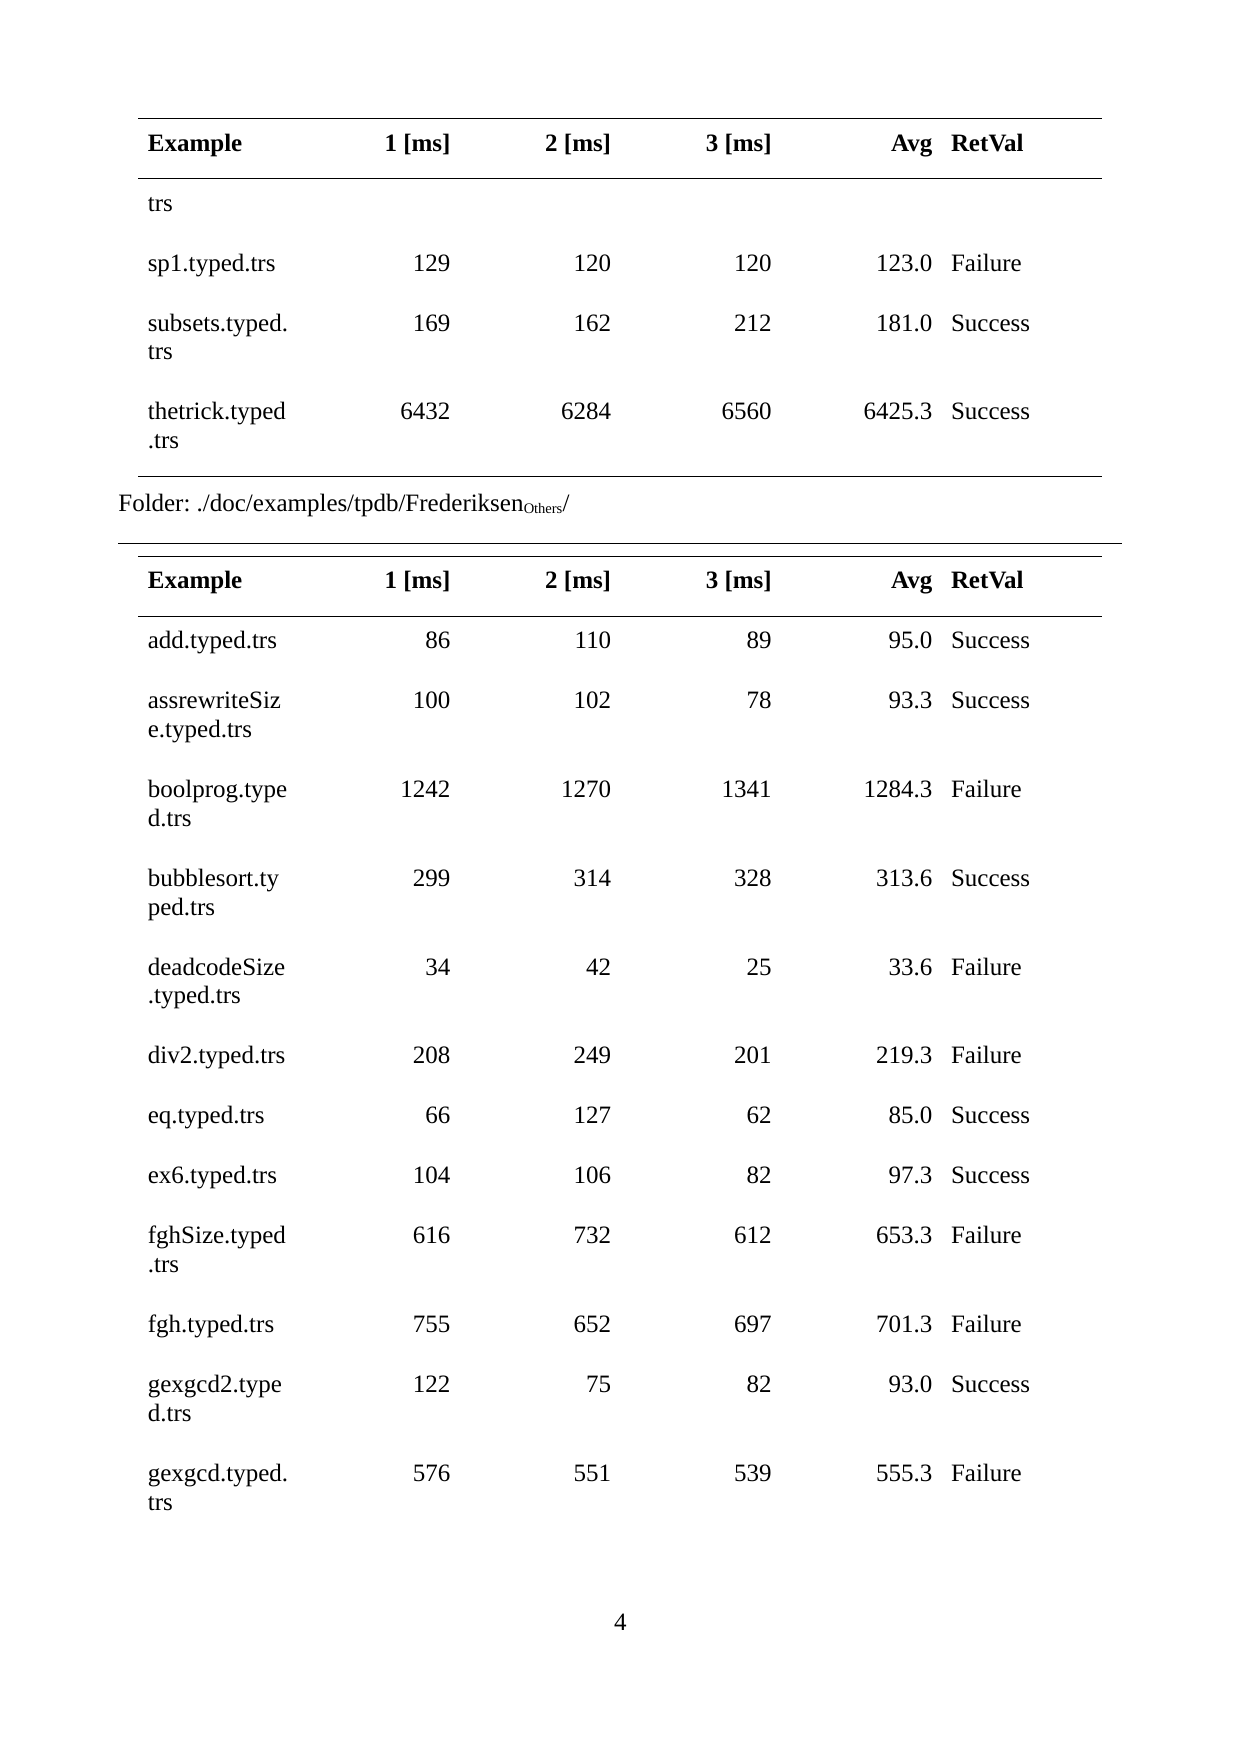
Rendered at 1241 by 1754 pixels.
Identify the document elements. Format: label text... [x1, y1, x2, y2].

table_cell bubblesort.typed.trs [138, 854, 299, 942]
table_cell deadcodeSize.typed.trs [138, 942, 299, 1031]
table_cell Success [941, 298, 1102, 387]
table_cell 120 [620, 238, 781, 298]
table_header Avg [781, 557, 941, 616]
table_cell 86 [299, 617, 459, 676]
table_cell 85.0 [781, 1091, 941, 1151]
table_header RetVal [941, 557, 1102, 616]
table_cell 82 [620, 1360, 781, 1448]
table_cell 127 [460, 1091, 620, 1151]
table_header 3 [ms] [620, 119, 781, 178]
table_cell 162 [460, 298, 620, 387]
table_cell 129 [299, 238, 459, 298]
table_cell 6432 [299, 387, 459, 476]
table_cell boolprog.typed.trs [138, 765, 299, 853]
table_cell 100 [299, 676, 459, 765]
table_cell div2.typed.trs [138, 1031, 299, 1091]
table_cell assrewriteSize.typed.trs [138, 676, 299, 765]
table_cell [941, 179, 1102, 238]
table_cell Failure [941, 238, 1102, 298]
table_cell fghSize.typed.trs [138, 1211, 299, 1300]
table_cell 66 [299, 1091, 459, 1151]
table_cell [299, 179, 459, 238]
table_cell 576 [299, 1449, 459, 1537]
table_cell fgh.typed.trs [138, 1300, 299, 1360]
table_cell 249 [460, 1031, 620, 1091]
table_cell Failure [941, 1211, 1102, 1300]
table_cell 652 [460, 1300, 620, 1360]
table_cell 1270 [460, 765, 620, 853]
table_cell 1242 [299, 765, 459, 853]
table_cell 93.0 [781, 1360, 941, 1448]
table_header 2 [ms] [460, 119, 620, 178]
table_cell eq.typed.trs [138, 1091, 299, 1151]
table_cell 616 [299, 1211, 459, 1300]
table_cell gexgcd.typed.trs [138, 1449, 299, 1537]
table_cell 551 [460, 1449, 620, 1537]
table_header Avg [781, 119, 941, 178]
table_cell 555.3 [781, 1449, 941, 1537]
table_cell Failure [941, 942, 1102, 1031]
table_cell 612 [620, 1211, 781, 1300]
table_cell 219.3 [781, 1031, 941, 1091]
table_cell 123.0 [781, 238, 941, 298]
table_header 3 [ms] [620, 557, 781, 616]
table_cell 697 [620, 1300, 781, 1360]
table_cell thetrick.typed.trs [138, 387, 299, 476]
table_cell Failure [941, 765, 1102, 853]
table_cell Success [941, 1091, 1102, 1151]
table_cell 314 [460, 854, 620, 942]
table_cell 701.3 [781, 1300, 941, 1360]
table_cell 104 [299, 1151, 459, 1211]
table_cell 539 [620, 1449, 781, 1537]
table_cell 201 [620, 1031, 781, 1091]
table_cell sp1.typed.trs [138, 238, 299, 298]
table_cell 42 [460, 942, 620, 1031]
table_cell gexgcd2.typed.trs [138, 1360, 299, 1448]
table_header 1 [ms] [299, 557, 459, 616]
table_cell 299 [299, 854, 459, 942]
table_cell 89 [620, 617, 781, 676]
table_cell 97.3 [781, 1151, 941, 1211]
table_cell 95.0 [781, 617, 941, 676]
table_cell [460, 179, 620, 238]
table_cell [781, 179, 941, 238]
table_cell 82 [620, 1151, 781, 1211]
table_cell 6560 [620, 387, 781, 476]
table_header Example [138, 557, 299, 616]
table_cell Failure [941, 1449, 1102, 1537]
table_cell Success [941, 854, 1102, 942]
table_cell add.typed.trs [138, 617, 299, 676]
table_cell 208 [299, 1031, 459, 1091]
table_cell Success [941, 1360, 1102, 1448]
table_cell Success [941, 676, 1102, 765]
table_cell 102 [460, 676, 620, 765]
table_cell 181.0 [781, 298, 941, 387]
table_header RetVal [941, 119, 1102, 178]
table_cell 1284.3 [781, 765, 941, 853]
table_cell 106 [460, 1151, 620, 1211]
table_cell 1341 [620, 765, 781, 853]
table_cell 120 [460, 238, 620, 298]
table_cell subsets.typed.trs [138, 298, 299, 387]
text Folder: ./doc/examples/tpdb/FrederiksenOthers/ [118, 488, 1122, 516]
table_cell 62 [620, 1091, 781, 1151]
table_cell Failure [941, 1300, 1102, 1360]
table_cell Failure [941, 1031, 1102, 1091]
table_cell Success [941, 387, 1102, 476]
table_cell 732 [460, 1211, 620, 1300]
table_cell 653.3 [781, 1211, 941, 1300]
table_cell 78 [620, 676, 781, 765]
table_cell Success [941, 1151, 1102, 1211]
table_cell 25 [620, 942, 781, 1031]
table_header 2 [ms] [460, 557, 620, 616]
table_cell 169 [299, 298, 459, 387]
table_header 1 [ms] [299, 119, 459, 178]
table_cell 755 [299, 1300, 459, 1360]
table_cell Success [941, 617, 1102, 676]
table_cell ex6.typed.trs [138, 1151, 299, 1211]
table_cell 93.3 [781, 676, 941, 765]
table_cell 6284 [460, 387, 620, 476]
table_cell 212 [620, 298, 781, 387]
table_cell [620, 179, 781, 238]
table_cell 34 [299, 942, 459, 1031]
table_cell 328 [620, 854, 781, 942]
table_cell 75 [460, 1360, 620, 1448]
table_cell 110 [460, 617, 620, 676]
table_header Example [138, 119, 299, 178]
table_cell 313.6 [781, 854, 941, 942]
table_cell trs [138, 179, 299, 238]
table_cell 33.6 [781, 942, 941, 1031]
table_cell 6425.3 [781, 387, 941, 476]
table_cell 122 [299, 1360, 459, 1448]
